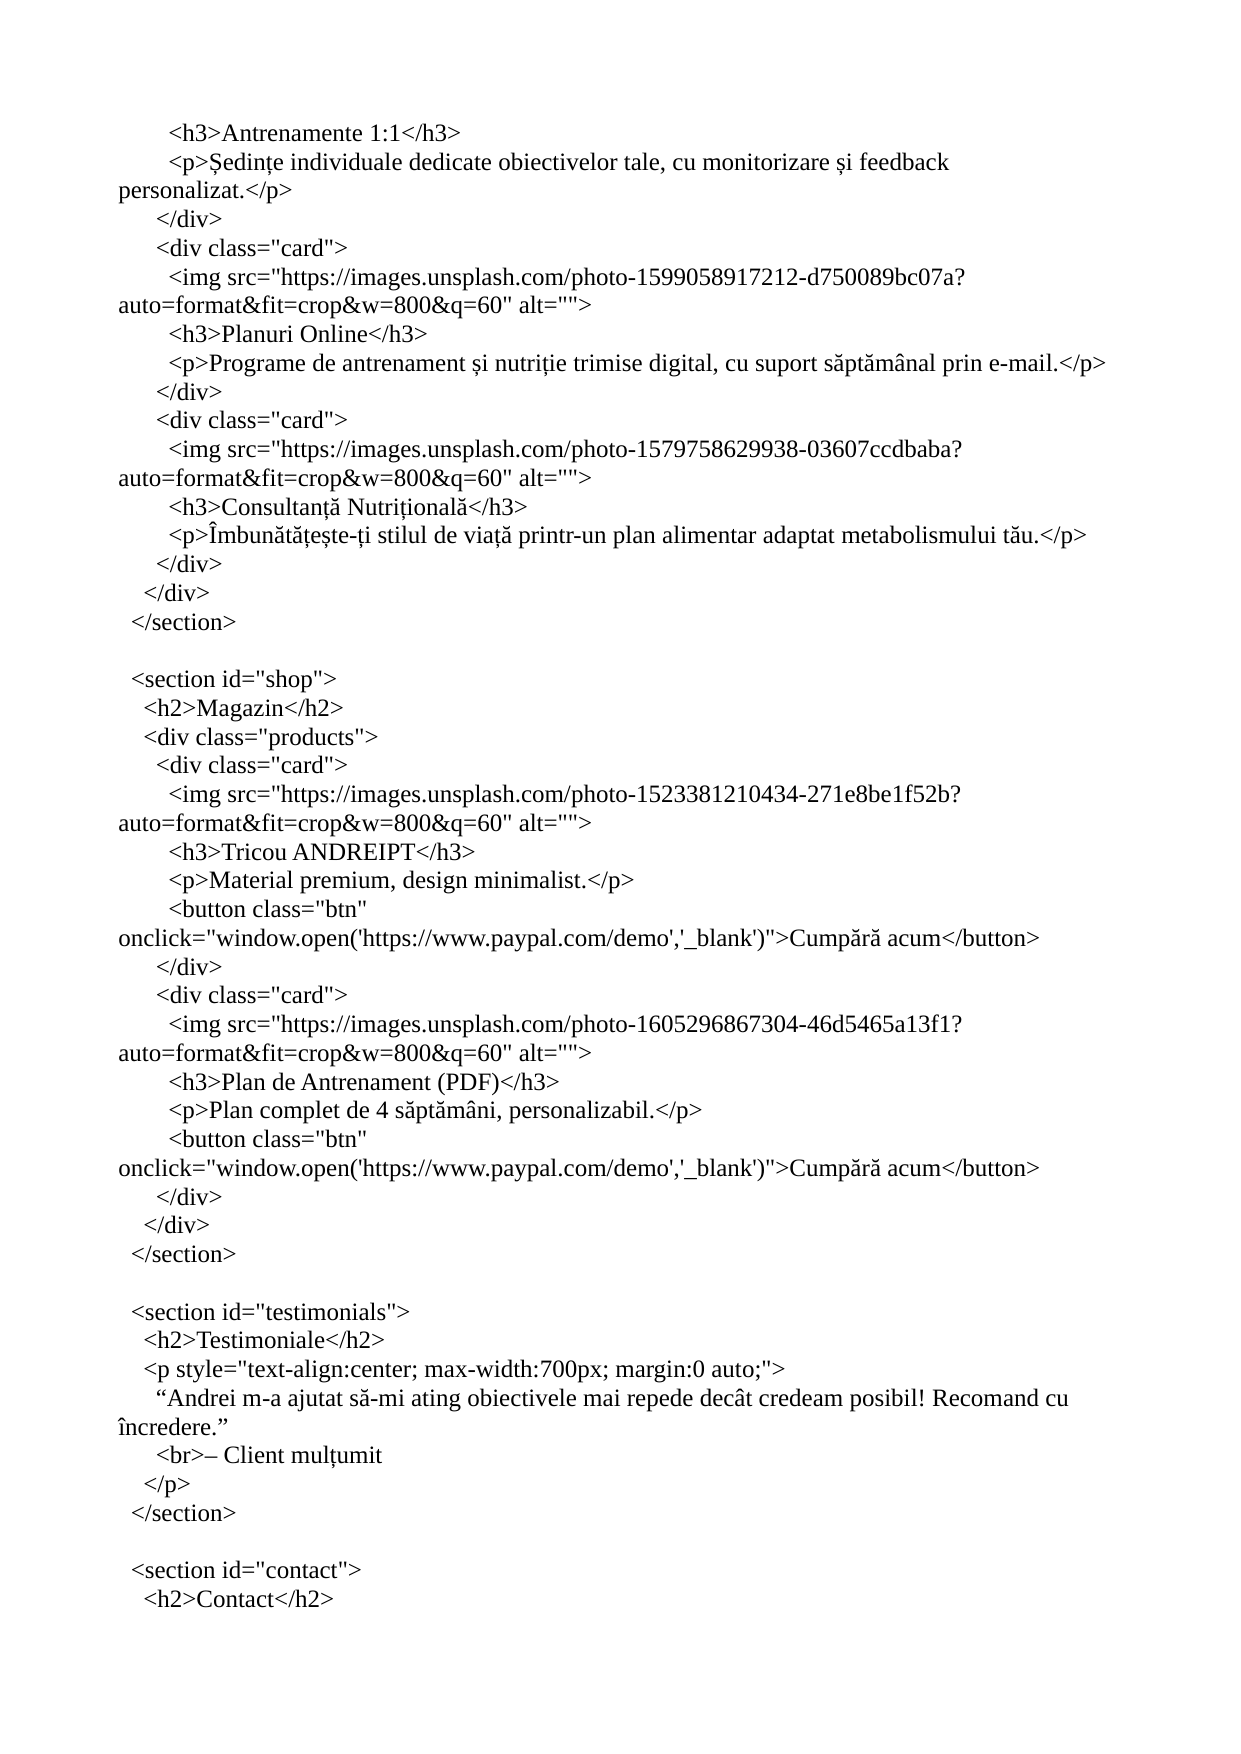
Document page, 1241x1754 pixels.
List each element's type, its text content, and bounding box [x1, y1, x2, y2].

text <h3>Consultanță Nutrițională</h3> [118, 492, 1122, 521]
text <button class="btn" onclick="window.open('https://www.paypal.com/demo','_blank')">Cumpără acum</button> [118, 894, 1122, 952]
text </div> [118, 952, 1122, 981]
text </div> [118, 578, 1122, 607]
text <div class="card"> [118, 981, 1122, 1009]
text <section id="shop"> [118, 664, 1122, 693]
text <section id="contact"> [118, 1556, 1122, 1584]
text </section> [118, 1498, 1122, 1527]
text <section id="testimonials"> [118, 1297, 1122, 1326]
text <img src="https://images.unsplash.com/photo-1605296867304-46d5465a13f1?auto=format&fit=crop&w=800&q=60" alt=""> [118, 1009, 1122, 1067]
text <div class="card"> [118, 233, 1122, 262]
text </div> [118, 1211, 1122, 1239]
text <div class="card"> [118, 751, 1122, 779]
text </div> [118, 377, 1122, 406]
text <p>Material premium, design minimalist.</p> [118, 866, 1122, 894]
text <h3>Plan de Antrenament (PDF)</h3> [118, 1067, 1122, 1096]
text <h2>Magazin</h2> [118, 693, 1122, 722]
text <h3>Planuri Online</h3> [118, 319, 1122, 348]
text </section> [118, 607, 1122, 636]
text </div> [118, 1182, 1122, 1211]
text <p>Ședințe individuale dedicate obiectivelor tale, cu monitorizare și feedback personalizat.</p> [118, 147, 1122, 204]
text <div class="products"> [118, 722, 1122, 751]
text <h3>Tricou ANDREIPT</h3> [118, 837, 1122, 866]
text <p style="text-align:center; max-width:700px; margin:0 auto;"> [118, 1354, 1122, 1383]
text <br>– Client mulțumit [118, 1441, 1122, 1469]
text <button class="btn" onclick="window.open('https://www.paypal.com/demo','_blank')">Cumpără acum</button> [118, 1124, 1122, 1182]
text <h2>Testimoniale</h2> [118, 1326, 1122, 1354]
text <p>Programe de antrenament și nutriție trimise digital, cu suport săptămânal prin e-mail.</p> [118, 348, 1122, 377]
text <h2>Contact</h2> [118, 1584, 1122, 1613]
text </div> [118, 204, 1122, 233]
text <p>Plan complet de 4 săptămâni, personalizabil.</p> [118, 1096, 1122, 1124]
text <h3>Antrenamente 1:1</h3> [118, 118, 1122, 147]
text <img src="https://images.unsplash.com/photo-1523381210434-271e8be1f52b?auto=format&fit=crop&w=800&q=60" alt=""> [118, 779, 1122, 837]
text </p> [118, 1469, 1122, 1498]
text <p>Îmbunătățește-ți stilul de viață printr-un plan alimentar adaptat metabolismului tău.</p> [118, 521, 1122, 549]
text </div> [118, 549, 1122, 578]
text </section> [118, 1239, 1122, 1268]
text “Andrei m-a ajutat să-mi ating obiectivele mai repede decât credeam posibil! Recomand cu încredere.” [118, 1383, 1122, 1441]
text <img src="https://images.unsplash.com/photo-1599058917212-d750089bc07a?auto=format&fit=crop&w=800&q=60" alt=""> [118, 262, 1122, 319]
text <div class="card"> [118, 406, 1122, 434]
text <img src="https://images.unsplash.com/photo-1579758629938-03607ccdbaba?auto=format&fit=crop&w=800&q=60" alt=""> [118, 434, 1122, 492]
